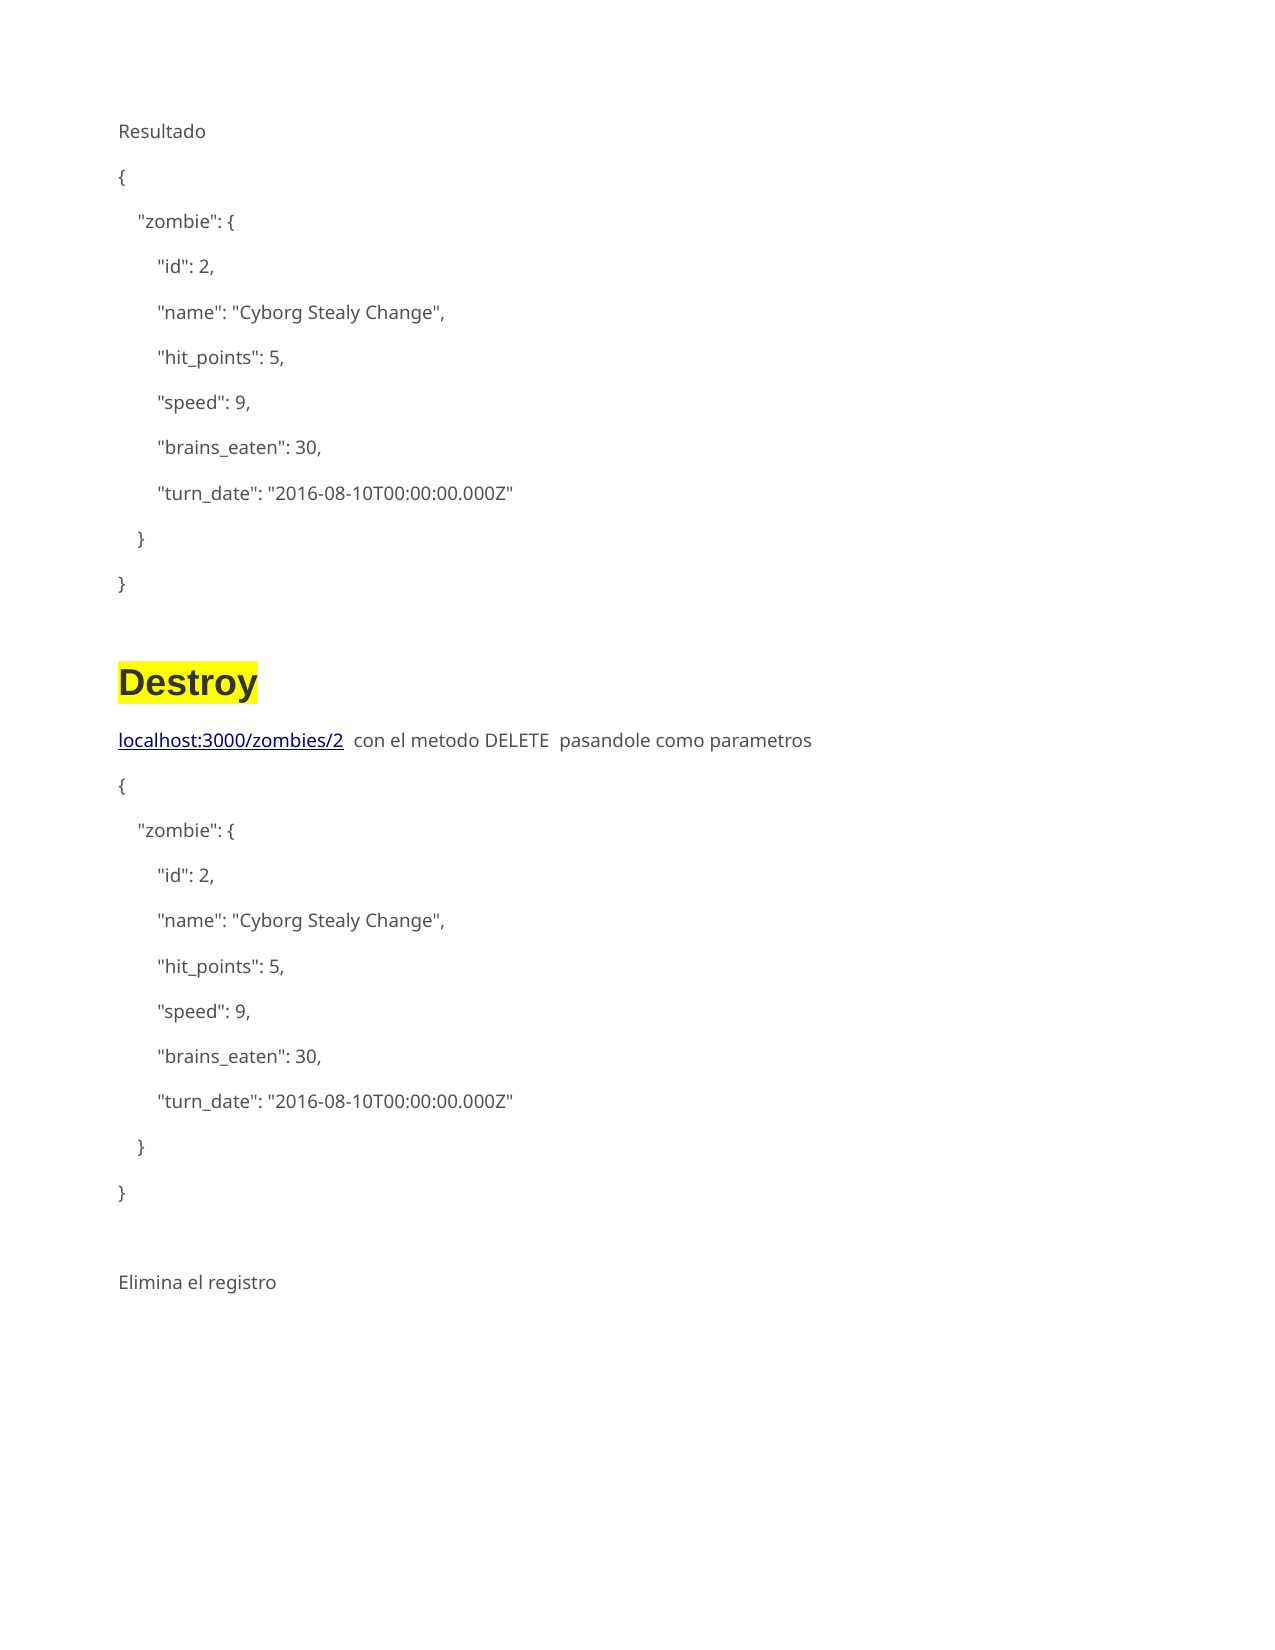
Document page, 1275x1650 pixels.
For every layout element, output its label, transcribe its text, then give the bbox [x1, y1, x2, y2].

text } [118, 525, 1157, 551]
text "id": 2, [118, 254, 1157, 279]
text "hit_points": 5, [118, 953, 1157, 978]
text { [118, 163, 1157, 189]
text Resultado [118, 118, 1157, 144]
text } [118, 1179, 1157, 1204]
text "brains_eaten": 30, [118, 434, 1157, 460]
text { [118, 772, 1157, 798]
text Destroy [118, 661, 1157, 704]
text } [118, 1134, 1157, 1159]
text "speed": 9, [118, 389, 1157, 415]
text "brains_eaten": 30, [118, 1043, 1157, 1069]
text "zombie": { [118, 208, 1157, 234]
text localhost:3000/zombies/2 con el metodo DELETE pasandole como parametros [118, 727, 1157, 752]
text "turn_date": "2016-08-10T00:00:00.000Z" [118, 1088, 1157, 1114]
text "name": "Cyborg Stealy Change", [118, 299, 1157, 324]
text "zombie": { [118, 817, 1157, 843]
text "speed": 9, [118, 998, 1157, 1024]
text } [118, 570, 1157, 596]
text Elimina el registro [118, 1269, 1157, 1295]
text "id": 2, [118, 862, 1157, 888]
text "turn_date": "2016-08-10T00:00:00.000Z" [118, 480, 1157, 505]
text "name": "Cyborg Stealy Change", [118, 908, 1157, 933]
text "hit_points": 5, [118, 344, 1157, 370]
